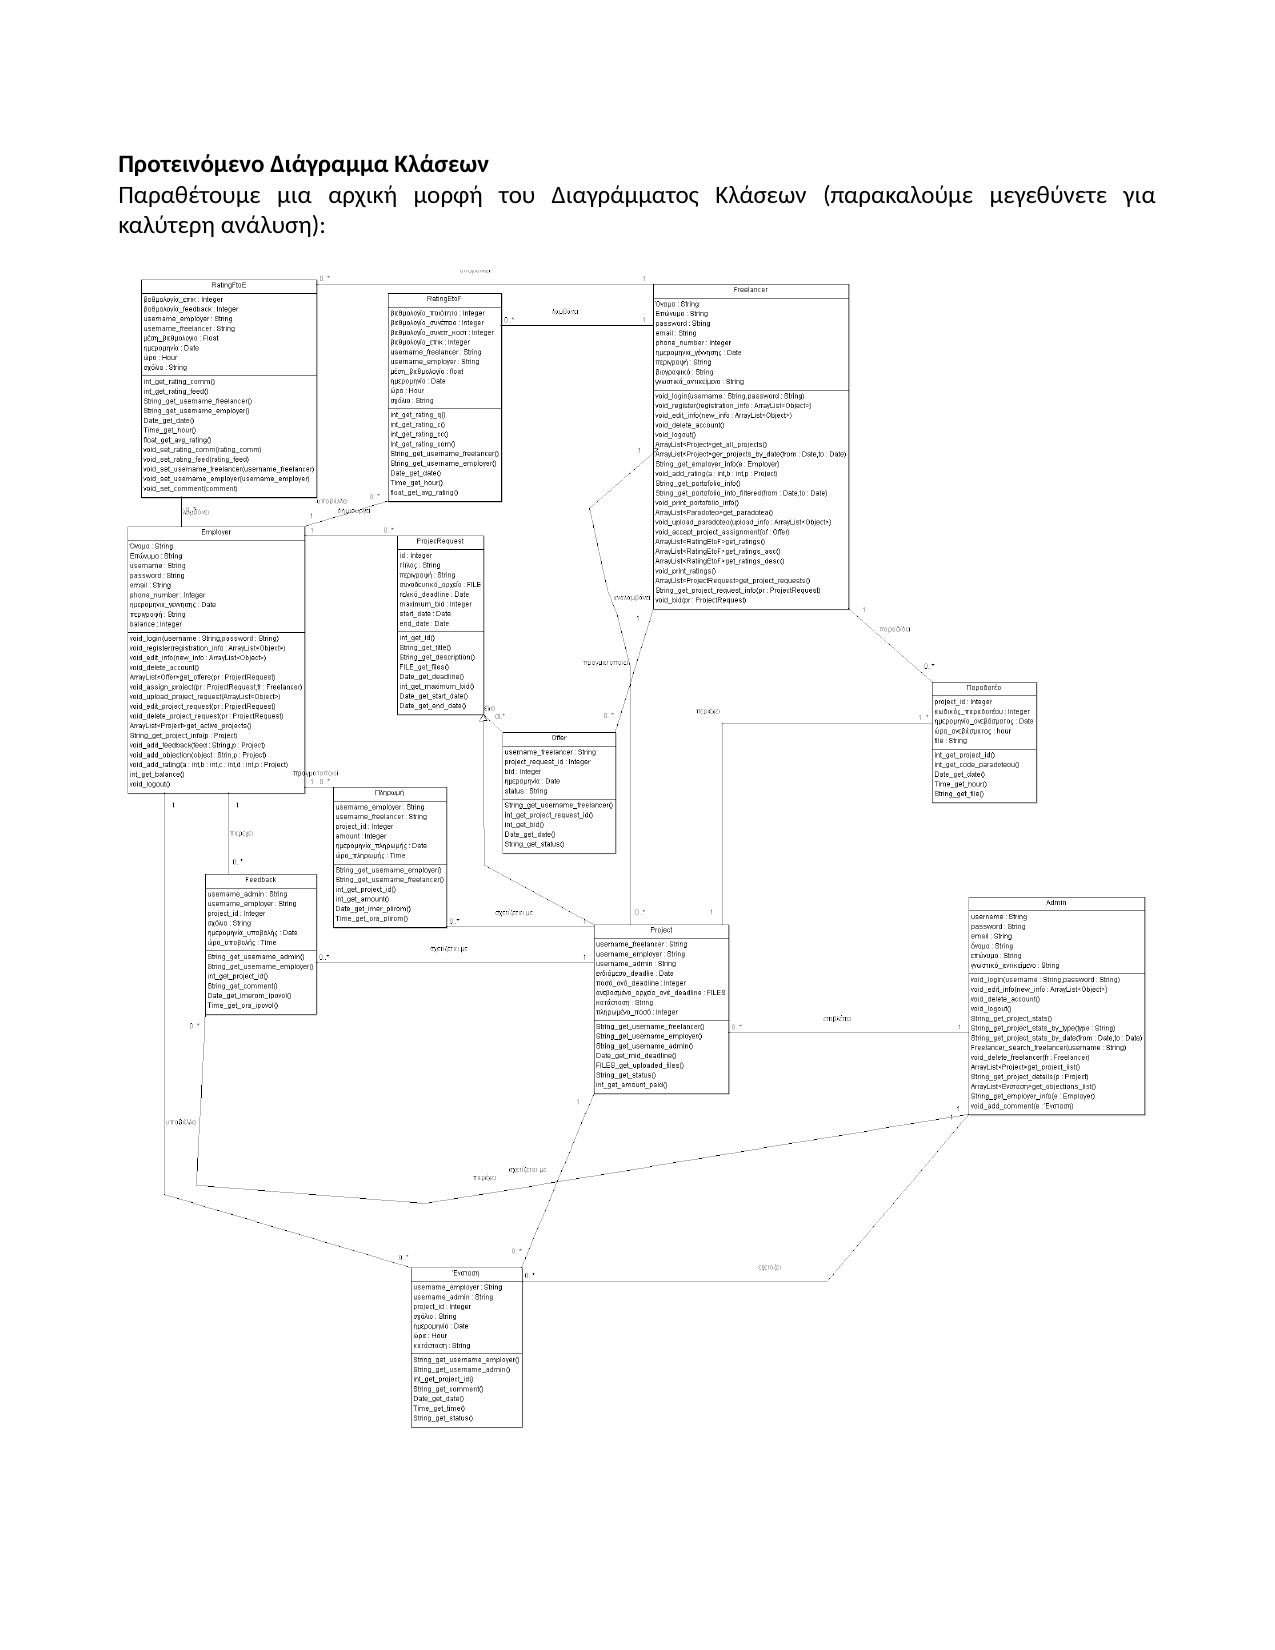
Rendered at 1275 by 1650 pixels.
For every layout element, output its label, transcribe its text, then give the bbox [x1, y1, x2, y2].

text Προτεινόμενο Διάγραμμα Κλάσεων [118, 149, 1157, 179]
text Παραθέτουμε μια αρχική μορφή του Διαγράμματος Κλάσεων (παρακαλούμε μεγεθύνετε για καλύτερη ανάλυση): [118, 179, 1157, 240]
